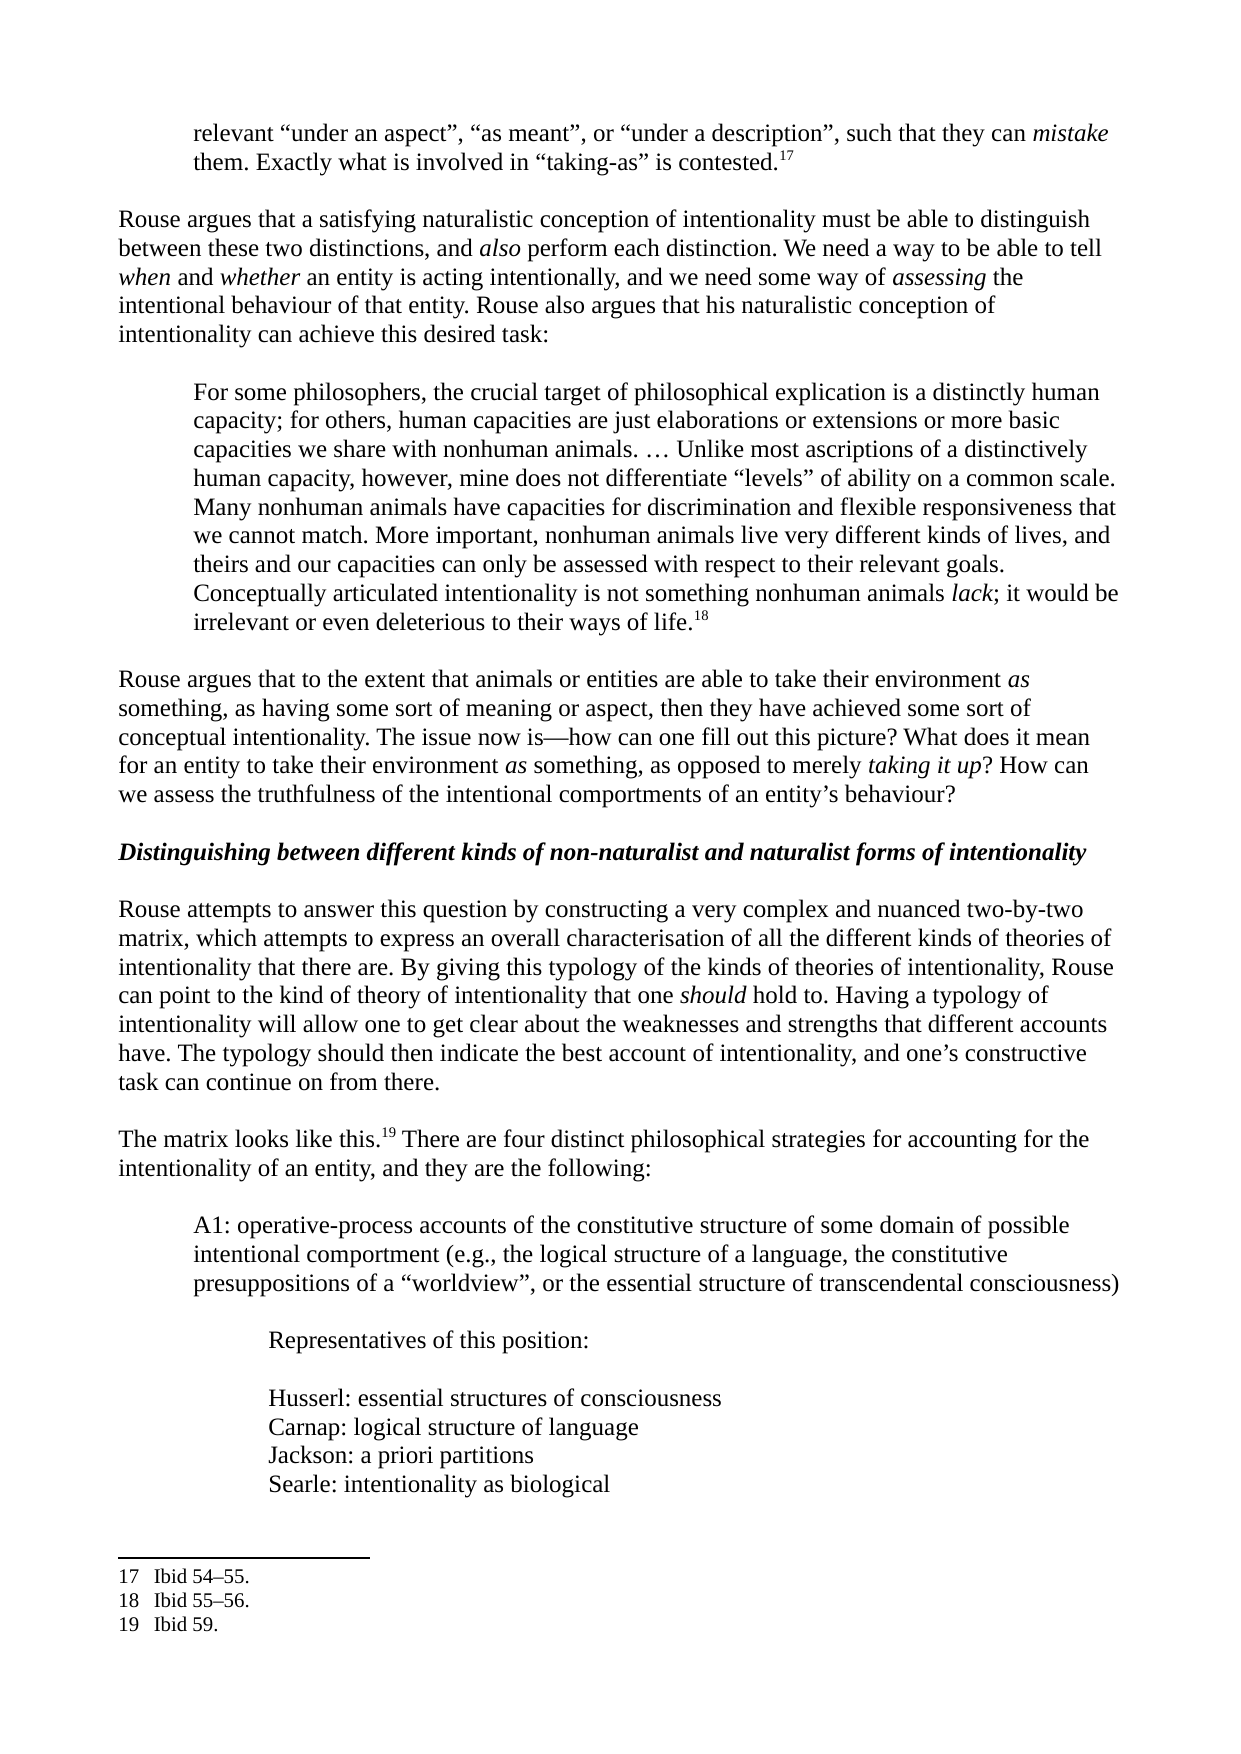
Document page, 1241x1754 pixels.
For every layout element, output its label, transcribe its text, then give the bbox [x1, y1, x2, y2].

text Ibid 54–55. [118, 1564, 1122, 1588]
text Searle: intentionality as biological [268, 1469, 1122, 1498]
text Jackson: a priori partitions [268, 1441, 1122, 1469]
text Distinguishing between different kinds of non-naturalist and naturalist forms of intentionality [118, 837, 1122, 866]
text Ibid 59. [118, 1612, 1122, 1636]
text Ibid 55–56. [118, 1588, 1122, 1612]
text relevant “under an aspect”, “as meant”, or “under a description”, such that they can mistake them. Exactly what is involved in “taking-as” is contested. [193, 118, 1122, 176]
text Husserl: essential structures of consciousness [268, 1383, 1122, 1412]
text Rouse attempts to answer this question by constructing a very complex and nuanced two-by-two matrix, which attempts to express an overall characterisation of all the different kinds of theories of intentionality that there are. By giving this typology of the kinds of theories of intentionality, Rouse can point to the kind of theory of intentionality that one should hold to. Having a typology of intentionality will allow one to get clear about the weaknesses and strengths that different accounts have. The typology should then indicate the best account of intentionality, and one’s constructive task can continue on from there. [118, 894, 1122, 1096]
text A1: operative-process accounts of the constitutive structure of some domain of possible intentional comportment (e.g., the logical structure of a language, the constitutive presuppositions of a “worldview”, or the essential structure of transcendental consciousness) [193, 1211, 1122, 1297]
text For some philosophers, the crucial target of philosophical explication is a distinctly human capacity; for others, human capacities are just elaborations or extensions or more basic capacities we share with nonhuman animals. … Unlike most ascriptions of a distinctively human capacity, however, mine does not differentiate “levels” of ability on a common scale. Many nonhuman animals have capacities for discrimination and flexible responsiveness that we cannot match. More important, nonhuman animals live very different kinds of lives, and theirs and our capacities can only be assessed with respect to their relevant goals. Conceptually articulated intentionality is not something nonhuman animals lack; it would be irrelevant or even deleterious to their ways of life. [193, 377, 1122, 636]
text Rouse argues that to the extent that animals or entities are able to take their environment as something, as having some sort of meaning or aspect, then they have achieved some sort of conceptual intentionality. The issue now is—how can one fill out this picture? What does it mean for an entity to take their environment as something, as opposed to merely taking it up? How can we assess the truthfulness of the intentional comportments of an entity’s behaviour? [118, 664, 1122, 808]
text The matrix looks like this. There are four distinct philosophical strategies for accounting for the intentionality of an entity, and they are the following: [118, 1124, 1122, 1182]
text Rouse argues that a satisfying naturalistic conception of intentionality must be able to distinguish between these two distinctions, and also perform each distinction. We need a way to be able to tell when and whether an entity is acting intentionally, and we need some way of assessing the intentional behaviour of that entity. Rouse also argues that his naturalistic conception of intentionality can achieve this desired task: [118, 204, 1122, 348]
text Representatives of this position: [268, 1326, 1122, 1354]
text Carnap: logical structure of language [268, 1412, 1122, 1441]
